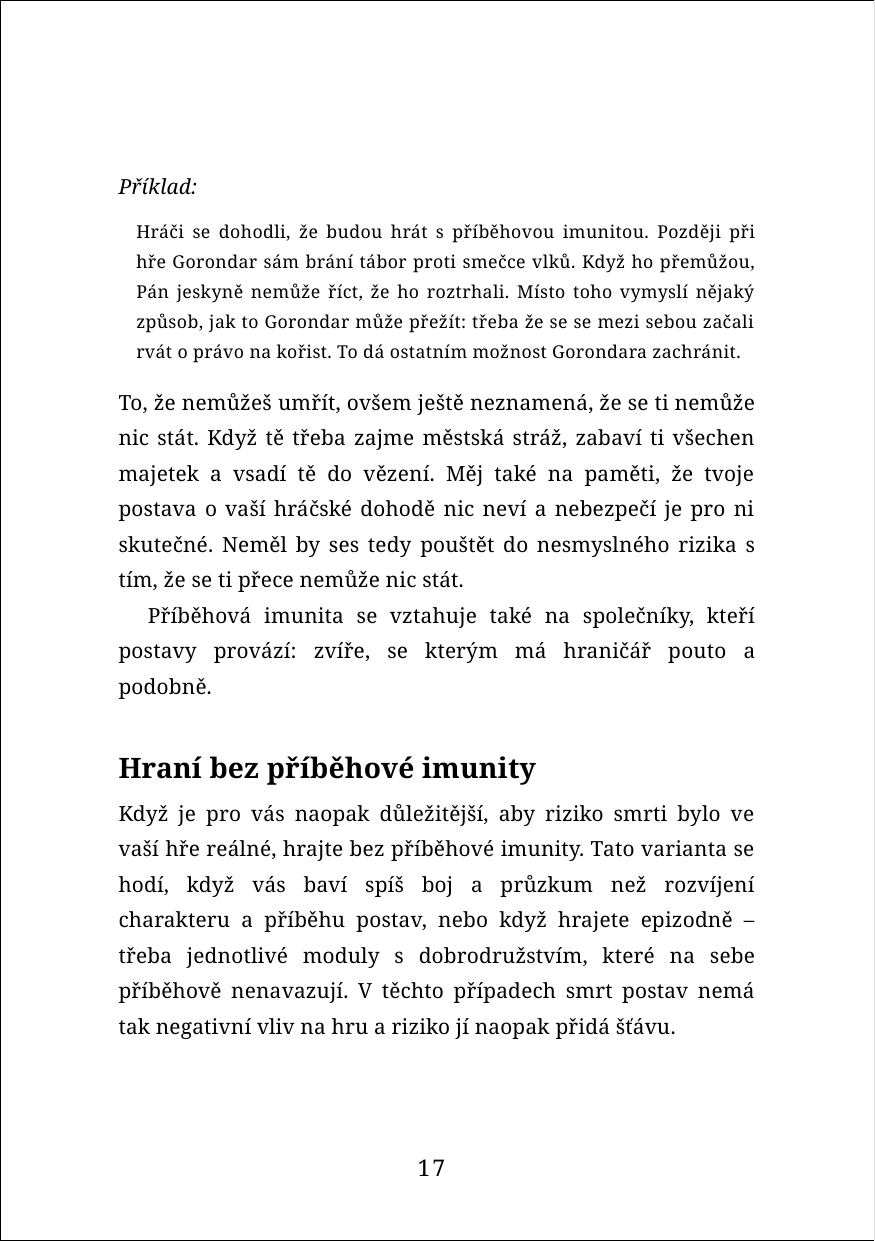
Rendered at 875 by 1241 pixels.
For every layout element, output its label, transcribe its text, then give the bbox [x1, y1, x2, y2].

text Příklad: [118, 172, 756, 200]
text Když je pro vás naopak důležitější, aby riziko smrti bylo ve vaší hře reálné, hrajte bez příběhové imunity. Tato varianta se hodí, když vás baví spíš boj a průzkum než rozvíjení charakteru a příběhu postav, nebo když hrajete epizodně – třeba jednotlivé moduly s dobrodružstvím, které na sebe příběhově nenavazují. V těchto případech smrt postav nemá tak negativní vliv na hru a riziko jí naopak přidá šťávu. [118, 799, 756, 1041]
subtitle Hraní bez příběhové imunity [118, 749, 756, 787]
text To, že nemůžeš umřít, ovšem ještě neznamená, že se ti nemůže nic stát. Když tě třeba zajme městská stráž, zabaví ti všechen majetek a vsadí tě do vězení. Měj také na paměti, že tvoje postava o vaší hráčské dohodě nic neví a nebezpečí je pro ni skutečné. Neměl by ses tedy pouštět do nesmyslného rizika s tím, že se ti přece nemůže nic stát. Příběhová imunita se vztahuje také na společníky, kteří postavy provází: zvíře, se kterým má hraničář pouto a podobně. [118, 388, 756, 700]
text Hráči se dohodli, že budou hrát s příběhovou imunitou. Později při hře Gorondar sám brání tábor proti smečce vlků. Když ho přemůžou, Pán jeskyně nemůže říct, že ho roztrhali. Místo toho vymyslí nějaký způsob, jak to Gorondar může přežít: třeba že se se mezi sebou začali rvát o právo na kořist. To dá ostatním možnost Gorondara zachránit. [136, 219, 756, 364]
